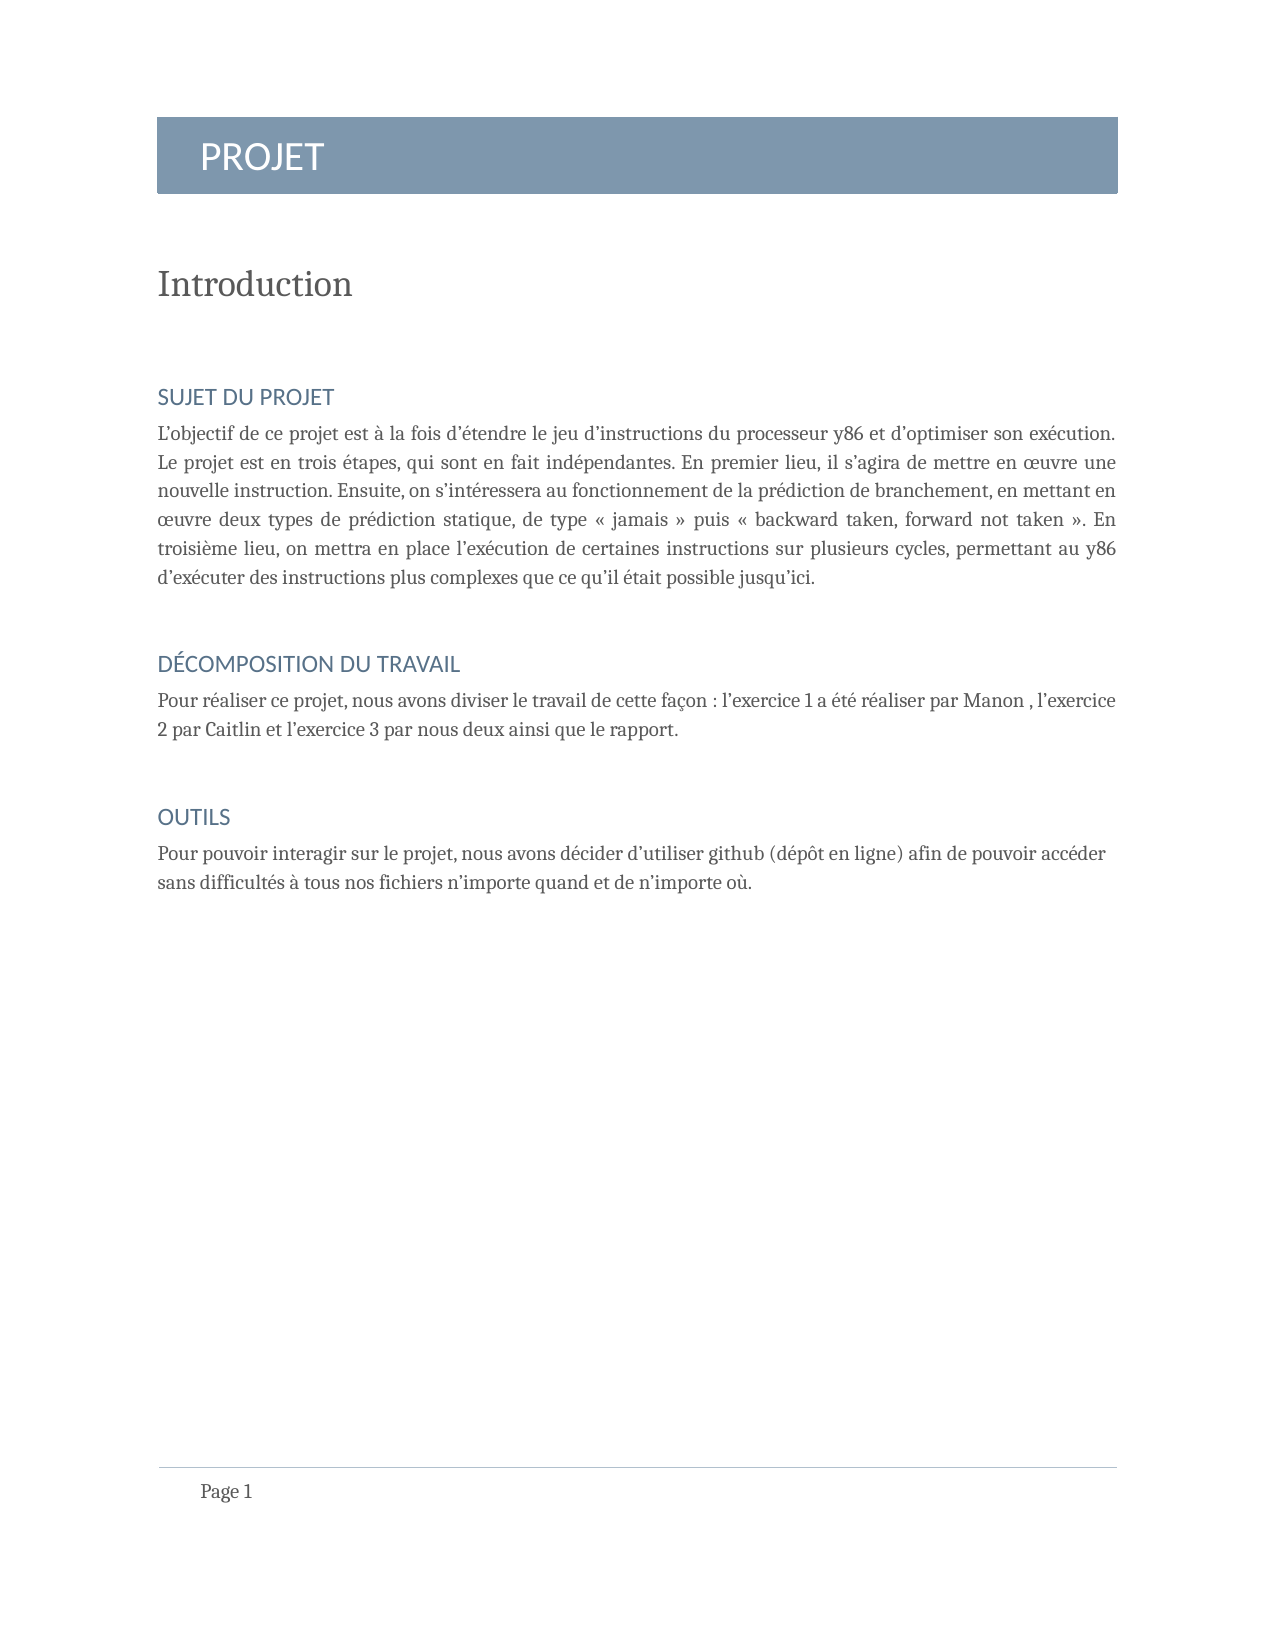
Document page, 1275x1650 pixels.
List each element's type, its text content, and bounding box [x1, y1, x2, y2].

subtitle Outils [157, 801, 1117, 831]
subtitle sujet du projet [157, 381, 1117, 411]
subtitle Décomposition du travail [157, 648, 1117, 679]
subtitle Introduction [157, 262, 1117, 306]
text Pour pouvoir interagir sur le projet, nous avons décider d’utiliser github (dépôt en ligne) afin de pouvoir accéder sans difficultés à tous nos fichiers n’importe quand et de n’importe où. [157, 842, 1117, 894]
text Pour réaliser ce projet, nous avons diviser le travail de cette façon : l’exercice 1 a été réaliser par Manon , l’exercice 2 par Caitlin et l’exercice 3 par nous deux ainsi que le rapport. [157, 689, 1117, 742]
text L’objectif de ce projet est à la fois d’étendre le jeu d’instructions du processeur y86 et d’optimiser son exécution. Le projet est en trois étapes, qui sont en fait indépendantes. En premier lieu, il s’agira de mettre en œuvre une nouvelle instruction. Ensuite, on s’intéressera au fonctionnement de la prédiction de branchement, en mettant en œuvre deux types de prédiction statique, de type « jamais » puis « backward taken, forward not taken ». En troisième lieu, on mettra en place l’exécution de certaines instructions sur plusieurs cycles, permettant au y86 d’exécuter des instructions plus complexes que ce qu’il était possible jusqu’ici. [157, 422, 1117, 589]
